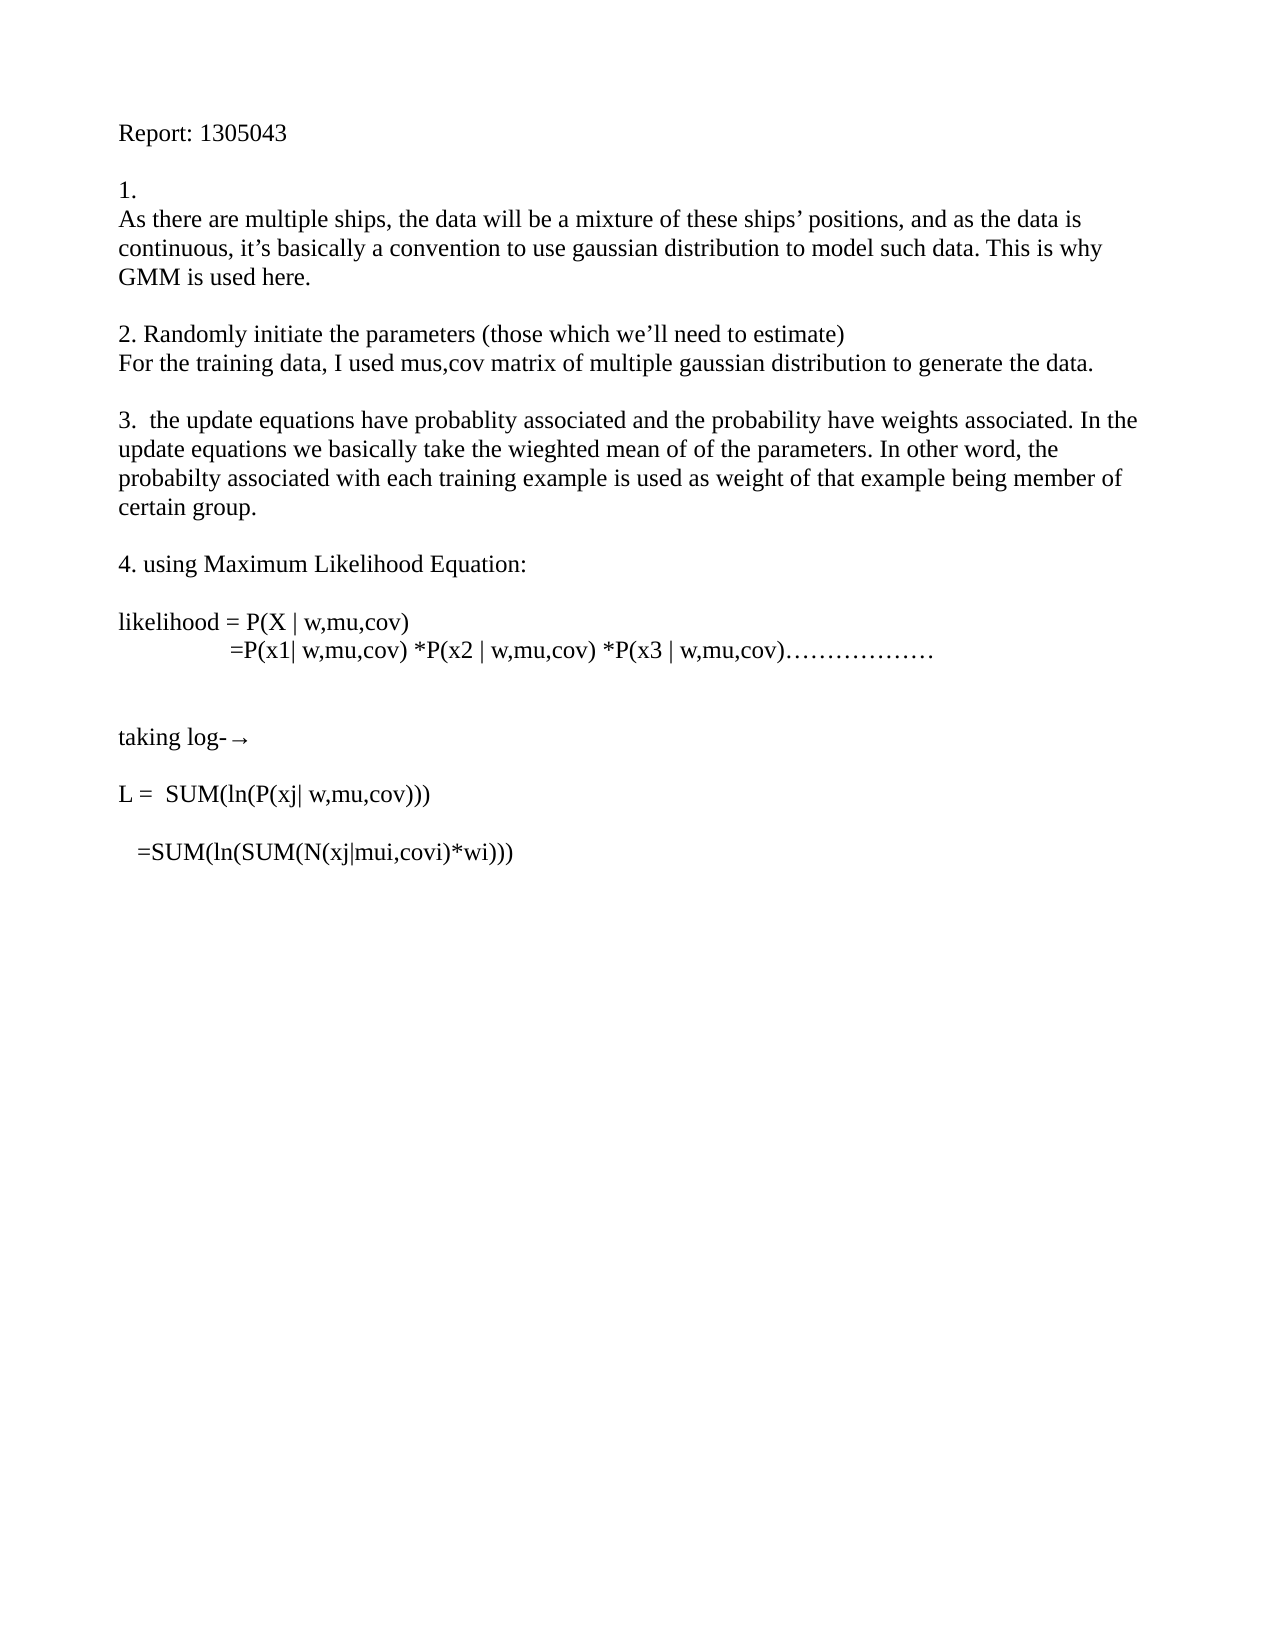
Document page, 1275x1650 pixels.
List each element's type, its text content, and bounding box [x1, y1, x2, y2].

text =P(x1| w,mu,cov) *P(x2 | w,mu,cov) *P(x3 | w,mu,cov)……………… [118, 636, 1157, 664]
text Report: 1305043 [118, 118, 1157, 147]
text L = SUM(ln(P(xj| w,mu,cov))) [118, 779, 1157, 808]
text 4. using Maximum Likelihood Equation: [118, 549, 1157, 578]
text =SUM(ln(SUM(N(xj|mui,covi)*wi))) [118, 837, 1157, 866]
text 3. the update equations have probablity associated and the probability have weights associated. In the update equations we basically take the wieghted mean of of the parameters. In other word, the probabilty associated with each training example is used as weight of that example being member of certain group. [118, 406, 1157, 521]
text For the training data, I used mus,cov matrix of multiple gaussian distribution to generate the data. [118, 348, 1157, 377]
text As there are multiple ships, the data will be a mixture of these ships’ positions, and as the data is continuous, it’s basically a convention to use gaussian distribution to model such data. This is why GMM is used here. [118, 204, 1157, 291]
text taking log-→ [118, 722, 1157, 751]
text likelihood = P(X | w,mu,cov) [118, 607, 1157, 636]
text 1. [118, 176, 1157, 204]
text 2. Randomly initiate the parameters (those which we’ll need to estimate) [118, 319, 1157, 348]
